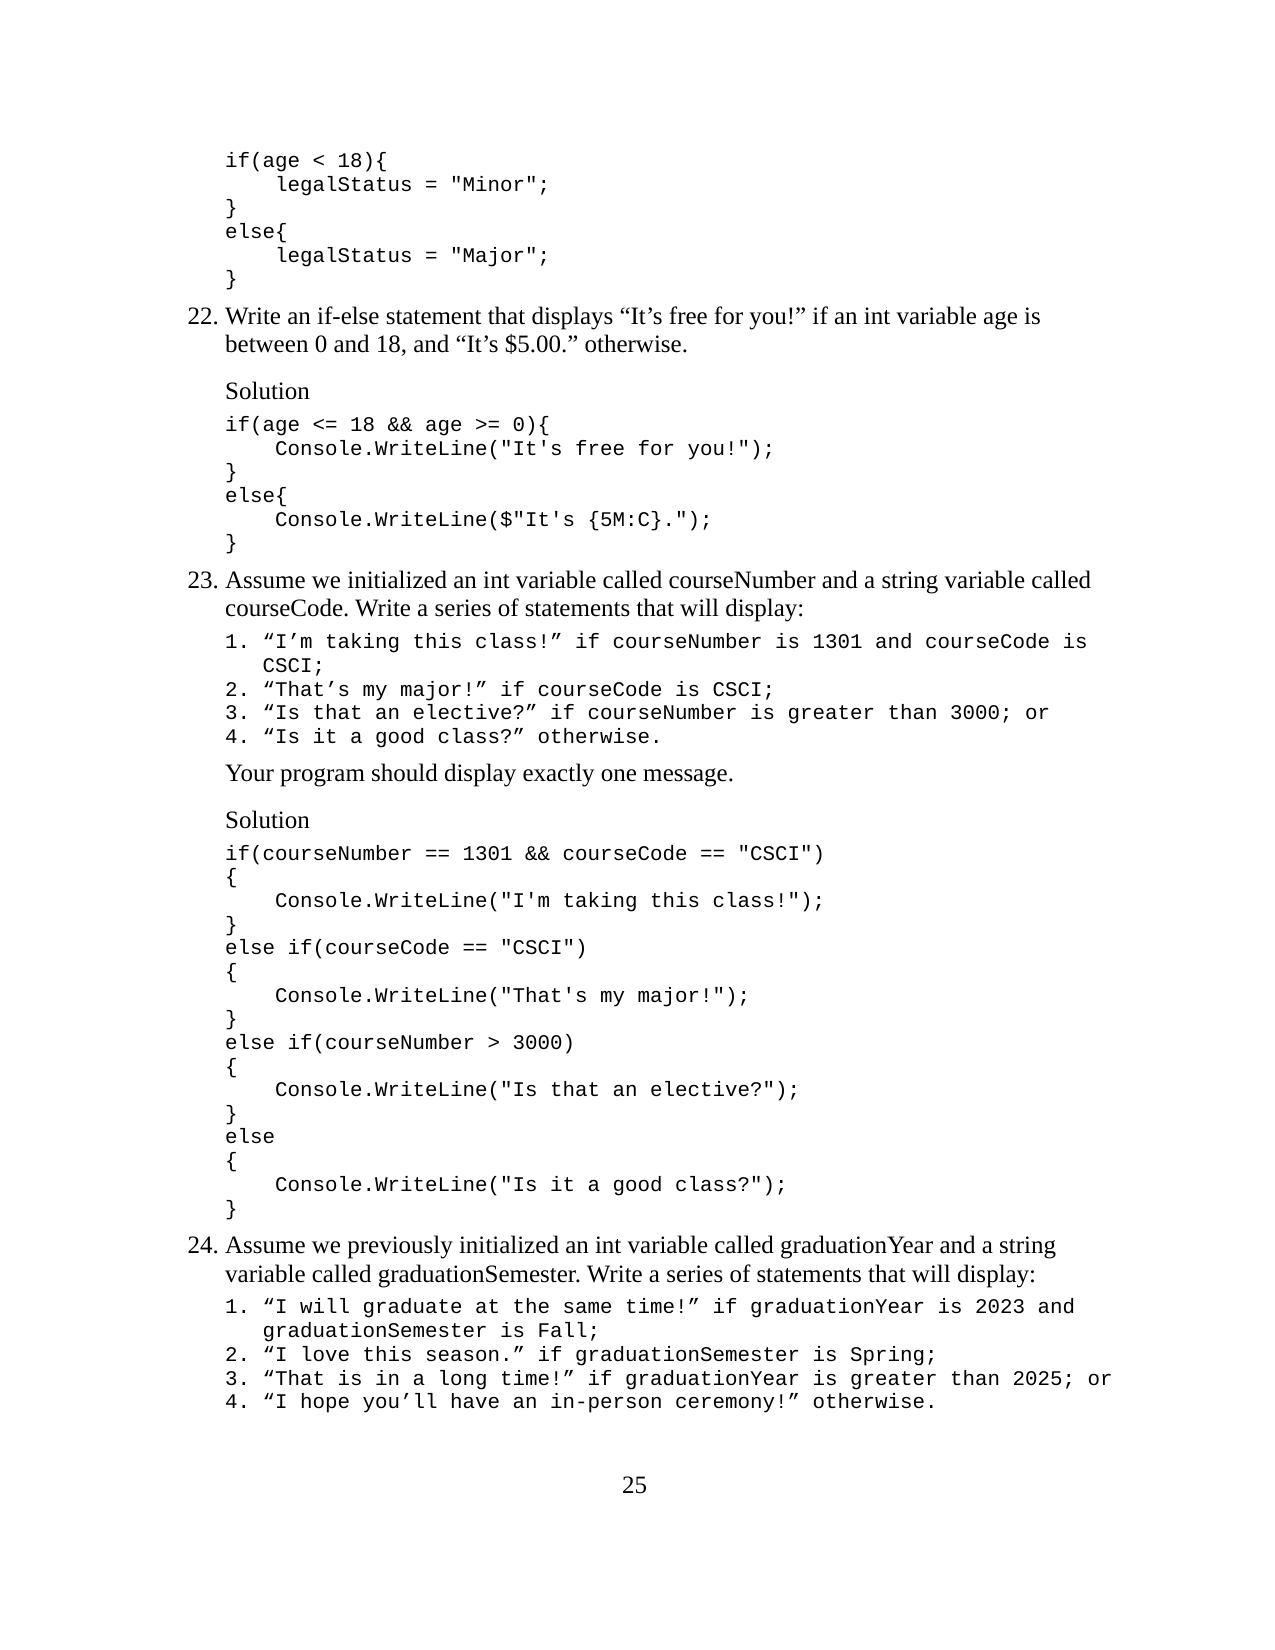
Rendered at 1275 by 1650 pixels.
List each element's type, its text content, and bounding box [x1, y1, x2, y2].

list Write an if-else statement that displays “It’s free for you!” if an int variable age is between 0 and 18, and “It’s $5.00.” otherwise. [187, 301, 1125, 358]
list Console.WriteLine("It's free for you!"); [187, 438, 1125, 461]
list else if(courseNumber > 3000) [187, 1032, 1125, 1056]
list “That’s my major!” if courseCode is CSCI; [225, 678, 1125, 702]
list “I will graduate at the same time!” if graduationYear is 2023 and graduationSemester is Fall; [225, 1297, 1125, 1344]
list } [187, 914, 1125, 937]
list else{ [187, 221, 1125, 244]
list { [187, 961, 1125, 985]
list if(age <= 18 && age >= 0){ [187, 414, 1125, 438]
list } [187, 1103, 1125, 1127]
list { [187, 1056, 1125, 1079]
list } [187, 268, 1125, 292]
list else [187, 1127, 1125, 1150]
list Assume we previously initialized an int variable called graduationYear and a string variable called graduationSemester. Write a series of statements that will display: [187, 1230, 1125, 1288]
list { [187, 866, 1125, 890]
list Console.WriteLine("Is it a good class?"); [187, 1174, 1125, 1197]
list “Is it a good class?” otherwise. [225, 726, 1125, 749]
list } [187, 1197, 1125, 1221]
list “I hope you’ll have an in-person ceremony!” otherwise. [225, 1391, 1125, 1415]
list Solution [187, 376, 1125, 405]
list { [187, 1150, 1125, 1174]
list “That is in a long time!” if graduationYear is greater than 2025; or [225, 1367, 1125, 1391]
list } [187, 197, 1125, 221]
list } [187, 532, 1125, 556]
list “I’m taking this class!” if courseNumber is 1301 and courseCode is CSCI; [225, 631, 1125, 678]
list if(age < 18){ [187, 150, 1125, 174]
list Console.WriteLine("Is that an elective?"); [187, 1079, 1125, 1103]
list “I love this season.” if graduationSemester is Spring; [225, 1344, 1125, 1367]
list “Is that an elective?” if courseNumber is greater than 3000; or [225, 702, 1125, 726]
list Solution [187, 805, 1125, 834]
list } [187, 461, 1125, 485]
list else{ [187, 485, 1125, 508]
list legalStatus = "Minor"; [187, 174, 1125, 197]
list Assume we initialized an int variable called courseNumber and a string variable called courseCode. Write a series of statements that will display: [187, 565, 1125, 622]
list } [187, 1008, 1125, 1032]
list Your program should display exactly one message. [187, 758, 1125, 787]
list Console.WriteLine($"It's {5M:C}."); [187, 508, 1125, 532]
list Console.WriteLine("I'm taking this class!"); [187, 890, 1125, 914]
list else if(courseCode == "CSCI") [187, 937, 1125, 961]
list if(courseNumber == 1301 && courseCode == "CSCI") [187, 843, 1125, 866]
list legalStatus = "Major"; [187, 244, 1125, 268]
list Console.WriteLine("That's my major!"); [187, 985, 1125, 1008]
